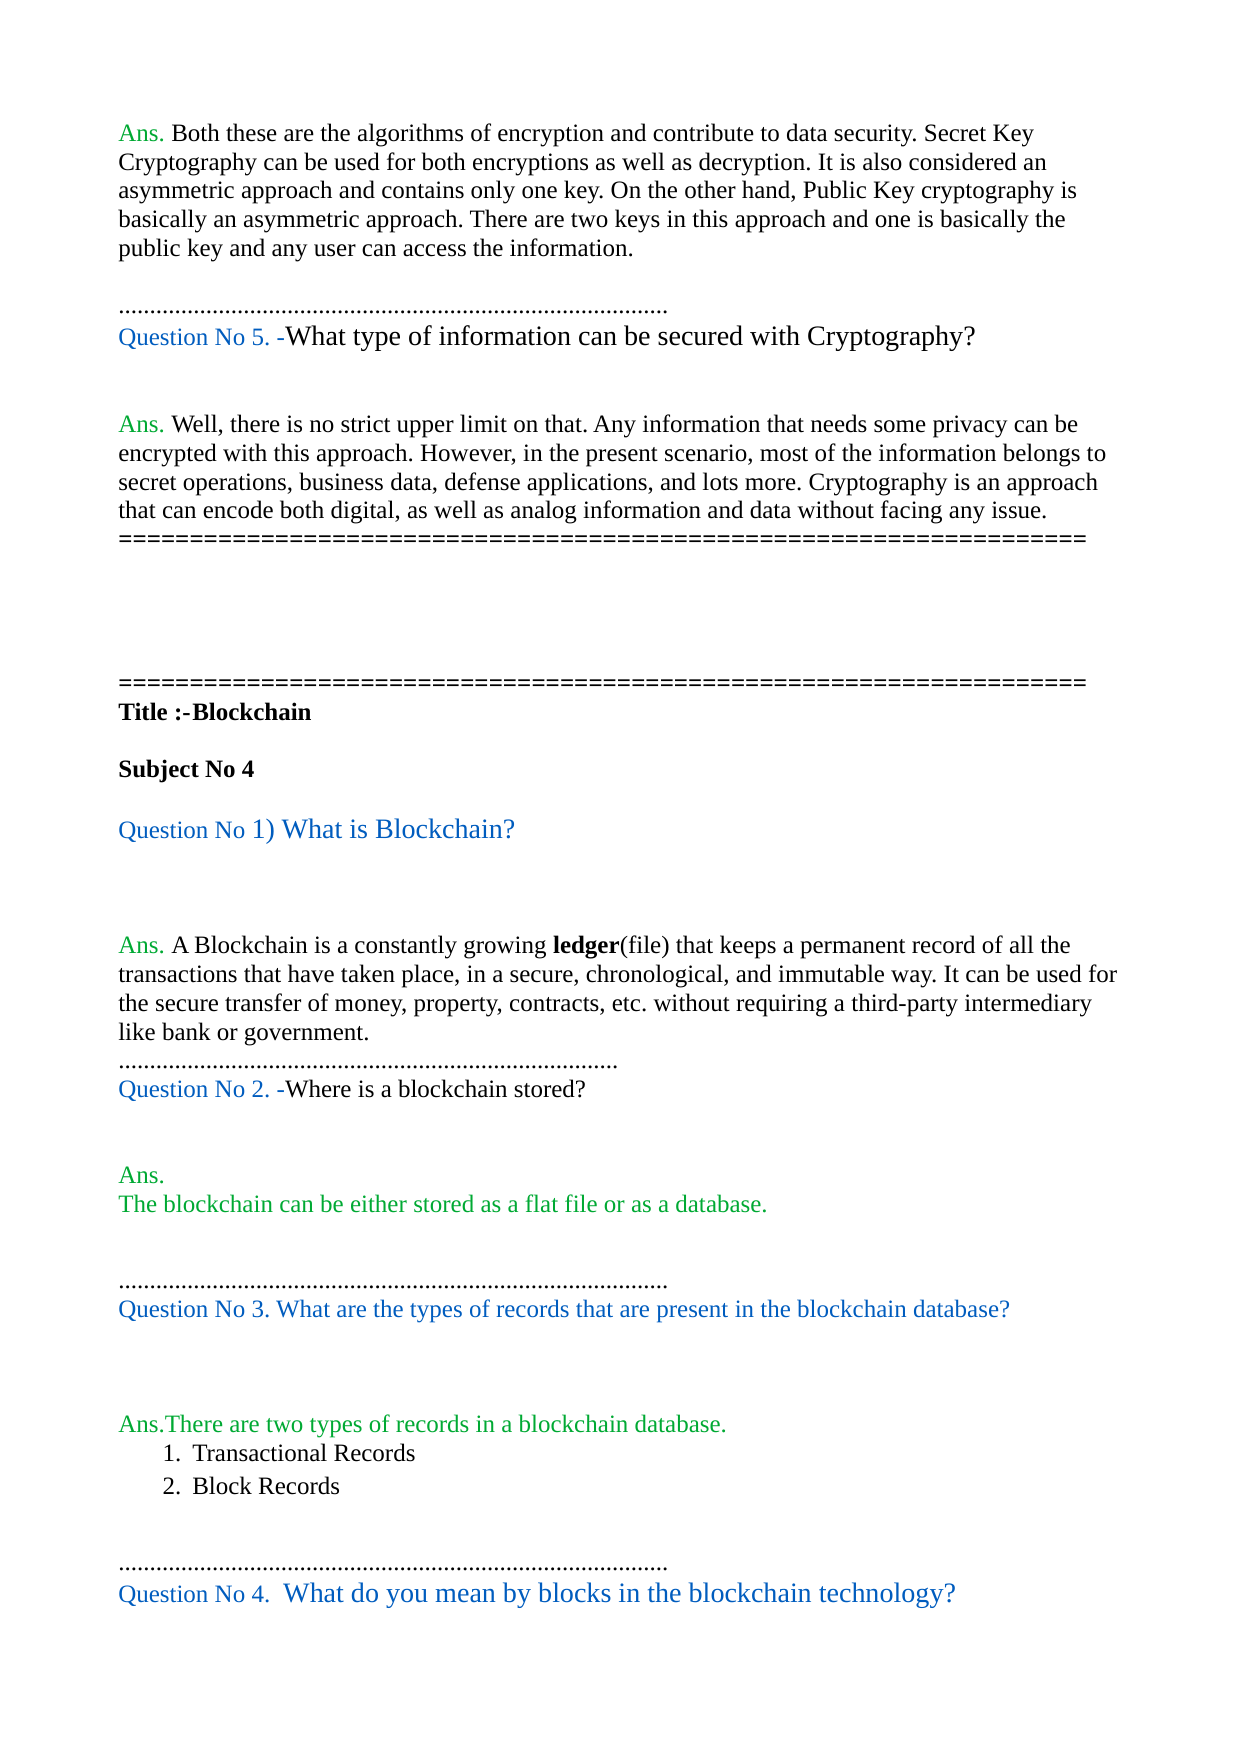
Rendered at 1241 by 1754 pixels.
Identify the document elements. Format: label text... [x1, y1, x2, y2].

text Subject No 4 [118, 754, 1122, 783]
text Ans. Well, there is no strict upper limit on that. Any information that needs some privacy can be encrypted with this approach. However, in the present scenario, most of the information belongs to secret operations, business data, defense applications, and lots more. Cryptography is an approach that can encode both digital, as well as analog information and data without facing any issue. [118, 409, 1122, 524]
list Block Records [162, 1471, 1122, 1500]
list Transactional Records [162, 1438, 1122, 1467]
text ................................................................................ [118, 1045, 1122, 1074]
text Ans.There are two types of records in a blockchain database. [118, 1409, 1122, 1438]
text Question No 3. What are the types of records that are present in the blockchain database? [118, 1294, 1122, 1323]
text ........................................................................................ [118, 1266, 1122, 1294]
text Question No 2. -Where is a blockchain stored? [118, 1074, 1122, 1103]
text ==================================================================== [118, 668, 1122, 697]
text Question No 4. What do you mean by blocks in the blockchain technology? [118, 1576, 1122, 1608]
text Title :- Blockchain [118, 697, 1122, 726]
text ==================================================================== [118, 524, 1122, 553]
text The blockchain can be either stored as a flat file or as a database. [118, 1189, 1122, 1218]
text Ans. Both these are the algorithms of encryption and contribute to data security. Secret Key Cryptography can be used for both encryptions as well as decryption. It is also considered an asymmetric approach and contains only one key. On the other hand, Public Key cryptography is basically an asymmetric approach. There are two keys in this approach and one is basically the public key and any user can access the information. [118, 118, 1122, 262]
text Ans. [118, 1160, 1122, 1189]
text Question No 5. -What type of information can be secured with Cryptography? [118, 319, 1122, 352]
text Ans. A Blockchain is a constantly growing ledger(file) that keeps a permanent record of all the transactions that have taken place, in a secure, chronological, and immutable way. It can be used for the secure transfer of money, property, contracts, etc. without requiring a third-party intermediary like bank or government. [118, 930, 1122, 1045]
text Question No 1) What is Blockchain? [118, 812, 1122, 844]
text ........................................................................................ [118, 291, 1122, 319]
text ........................................................................................ [118, 1547, 1122, 1576]
